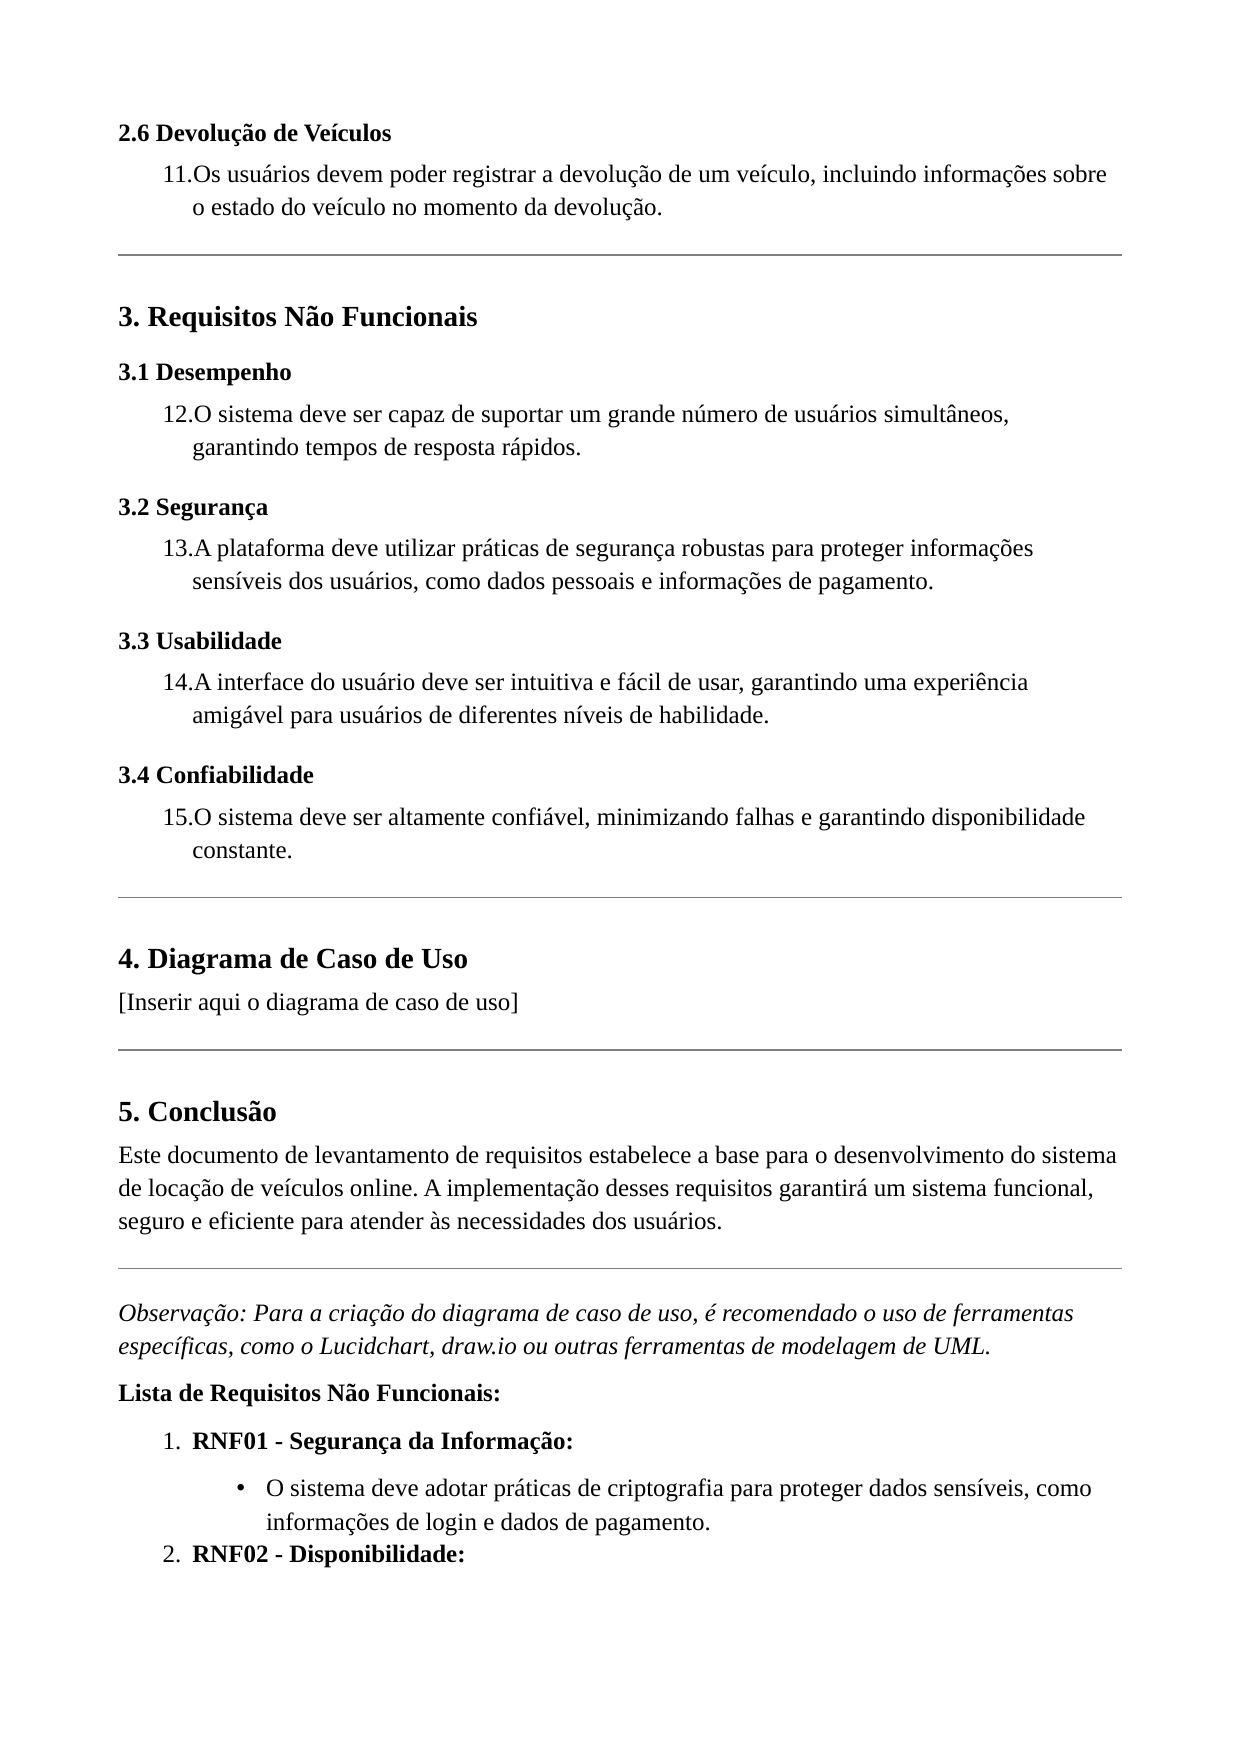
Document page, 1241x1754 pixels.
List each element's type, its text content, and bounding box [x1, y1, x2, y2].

text [Inserir aqui o diagrama de caso de uso] [118, 987, 1122, 1016]
subtitle 3.4 Confiabilidade [118, 761, 1122, 789]
list O sistema deve ser capaz de suportar um grande número de usuários simultâneos, garantindo tempos de resposta rápidos. [162, 399, 1122, 460]
list A interface do usuário deve ser intuitiva e fácil de usar, garantindo uma experiência amigável para usuários de diferentes níveis de habilidade. [162, 667, 1122, 729]
text Observação: Para a criação do diagrama de caso de uso, é recomendado o uso de ferramentas específicas, como o Lucidchart, draw.io ou outras ferramentas de modelagem de UML. [118, 1298, 1122, 1359]
list Os usuários devem poder registrar a devolução de um veículo, incluindo informações sobre o estado do veículo no momento da devolução. [162, 159, 1122, 221]
subtitle 3.1 Desempenho [118, 357, 1122, 386]
list RNF02 - Disponibilidade: [162, 1539, 1122, 1568]
subtitle 3.2 Segurança [118, 492, 1122, 521]
text Lista de Requisitos Não Funcionais: [118, 1378, 1122, 1407]
subtitle 2.6 Devolução de Veículos [118, 118, 1122, 147]
subtitle 3. Requisitos Não Funcionais [118, 299, 1122, 332]
list RNF01 - Segurança da Informação: [162, 1426, 1122, 1455]
list A plataforma deve utilizar práticas de segurança robustas para proteger informações sensíveis dos usuários, como dados pessoais e informações de pagamento. [162, 533, 1122, 595]
list O sistema deve adotar práticas de criptografia para proteger dados sensíveis, como informações de login e dados de pagamento. [236, 1473, 1122, 1535]
list O sistema deve ser altamente confiável, minimizando falhas e garantindo disponibilidade constante. [162, 802, 1122, 863]
subtitle 3.3 Usabilidade [118, 626, 1122, 655]
subtitle 5. Conclusão [118, 1094, 1122, 1127]
subtitle 4. Diagrama de Caso de Uso [118, 941, 1122, 975]
text Este documento de levantamento de requisitos estabelece a base para o desenvolvimento do sistema de locação de veículos online. A implementação desses requisitos garantirá um sistema funcional, seguro e eficiente para atender às necessidades dos usuários. [118, 1140, 1122, 1234]
